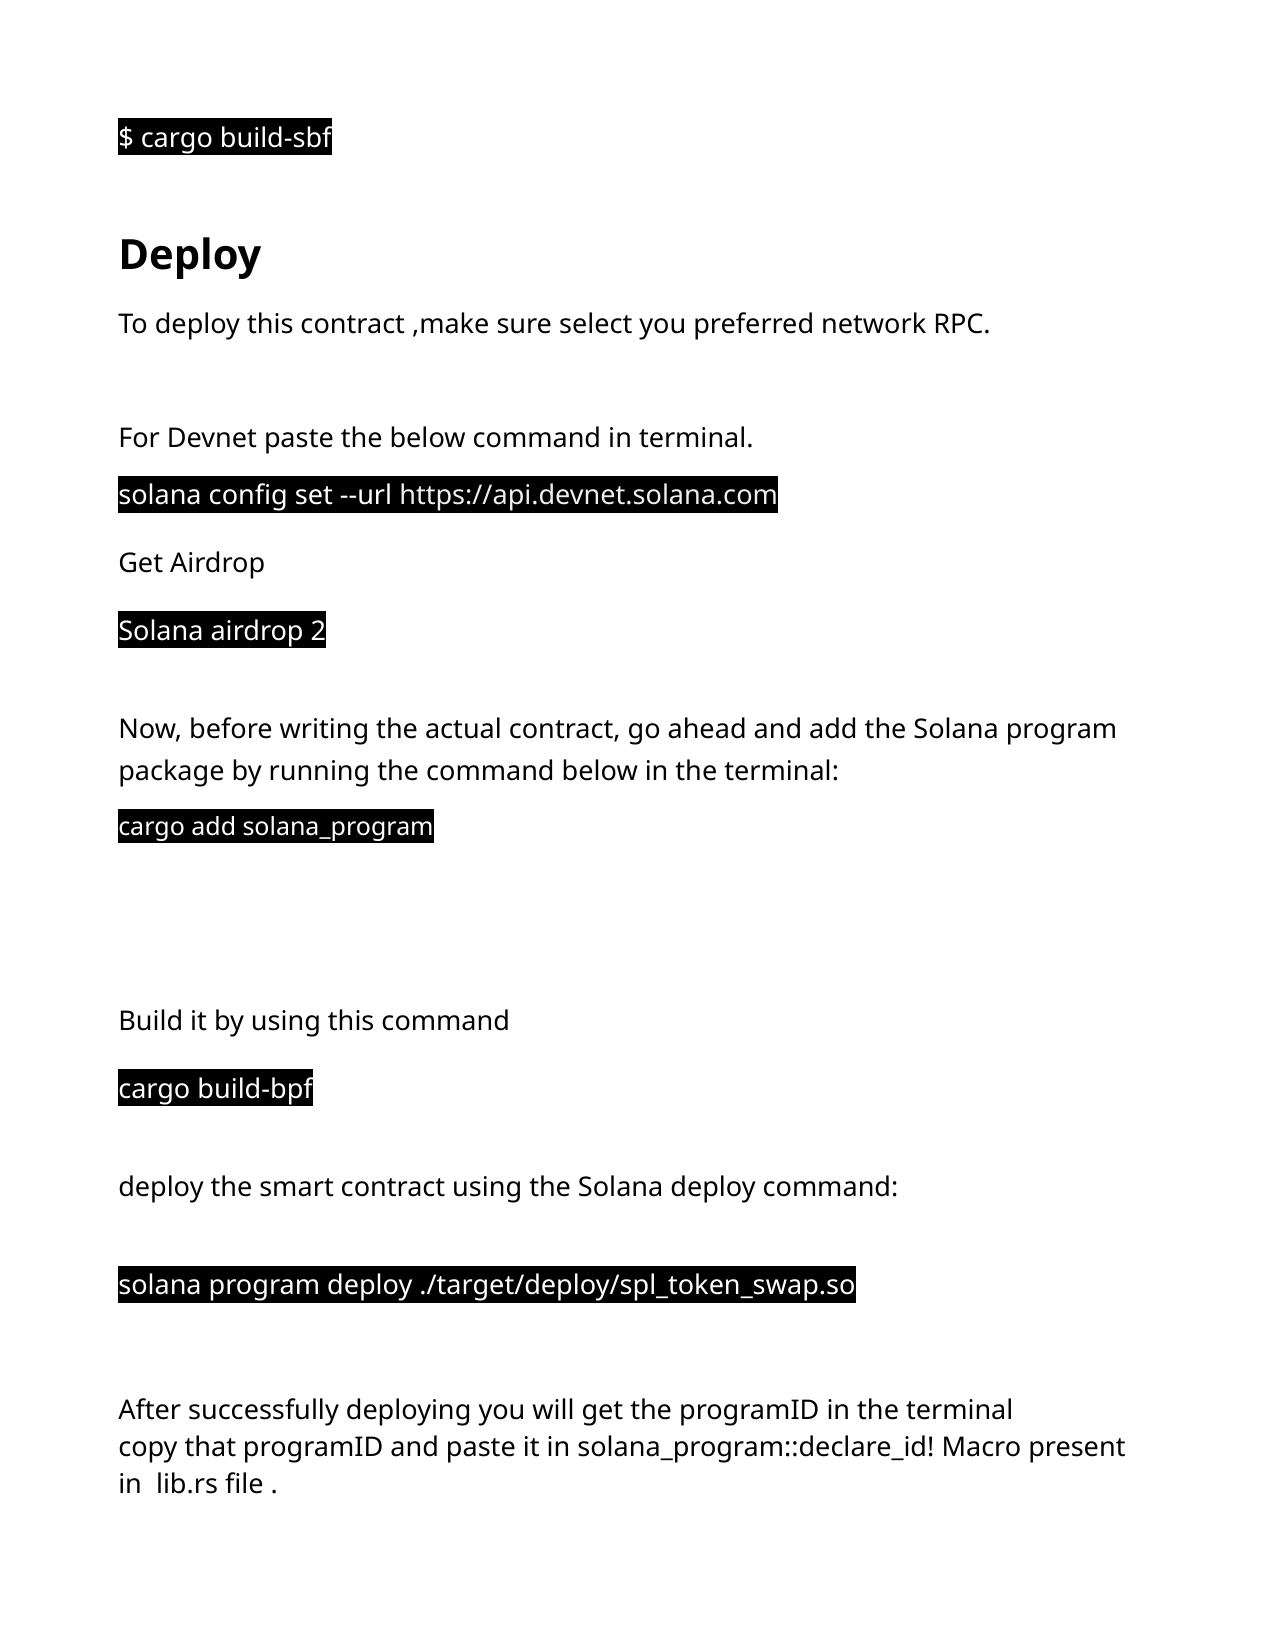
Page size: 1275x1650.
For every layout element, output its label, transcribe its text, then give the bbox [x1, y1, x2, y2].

text cargo build-bpf [118, 1069, 1157, 1106]
text For Devnet paste the below command in terminal. [118, 419, 1157, 456]
text cargo add solana_program [118, 809, 1157, 843]
text solana config set --url https://api.devnet.solana.com [118, 476, 1157, 513]
text solana program deploy ./target/deploy/spl_token_swap.so [118, 1266, 1157, 1303]
text To deploy this contract ,make sure select you preferred network RPC. [118, 305, 1157, 342]
text Now, before writing the actual contract, go ahead and add the Solana program package by running the command below in the terminal: [118, 709, 1157, 788]
text After successfully deploying you will get the programID in the terminal [118, 1391, 1157, 1428]
text Build it by using this command [118, 1001, 1157, 1038]
text copy that programID and paste it in solana_program::declare_id! Macro present in lib.rs file . [118, 1428, 1157, 1501]
text Deploy [118, 225, 1157, 282]
text deploy the smart contract using the Solana deploy command: [118, 1167, 1157, 1204]
text Solana airdrop 2 [118, 611, 1157, 648]
text $ cargo build-sbf [118, 118, 1157, 155]
text Get Airdrop [118, 543, 1157, 580]
